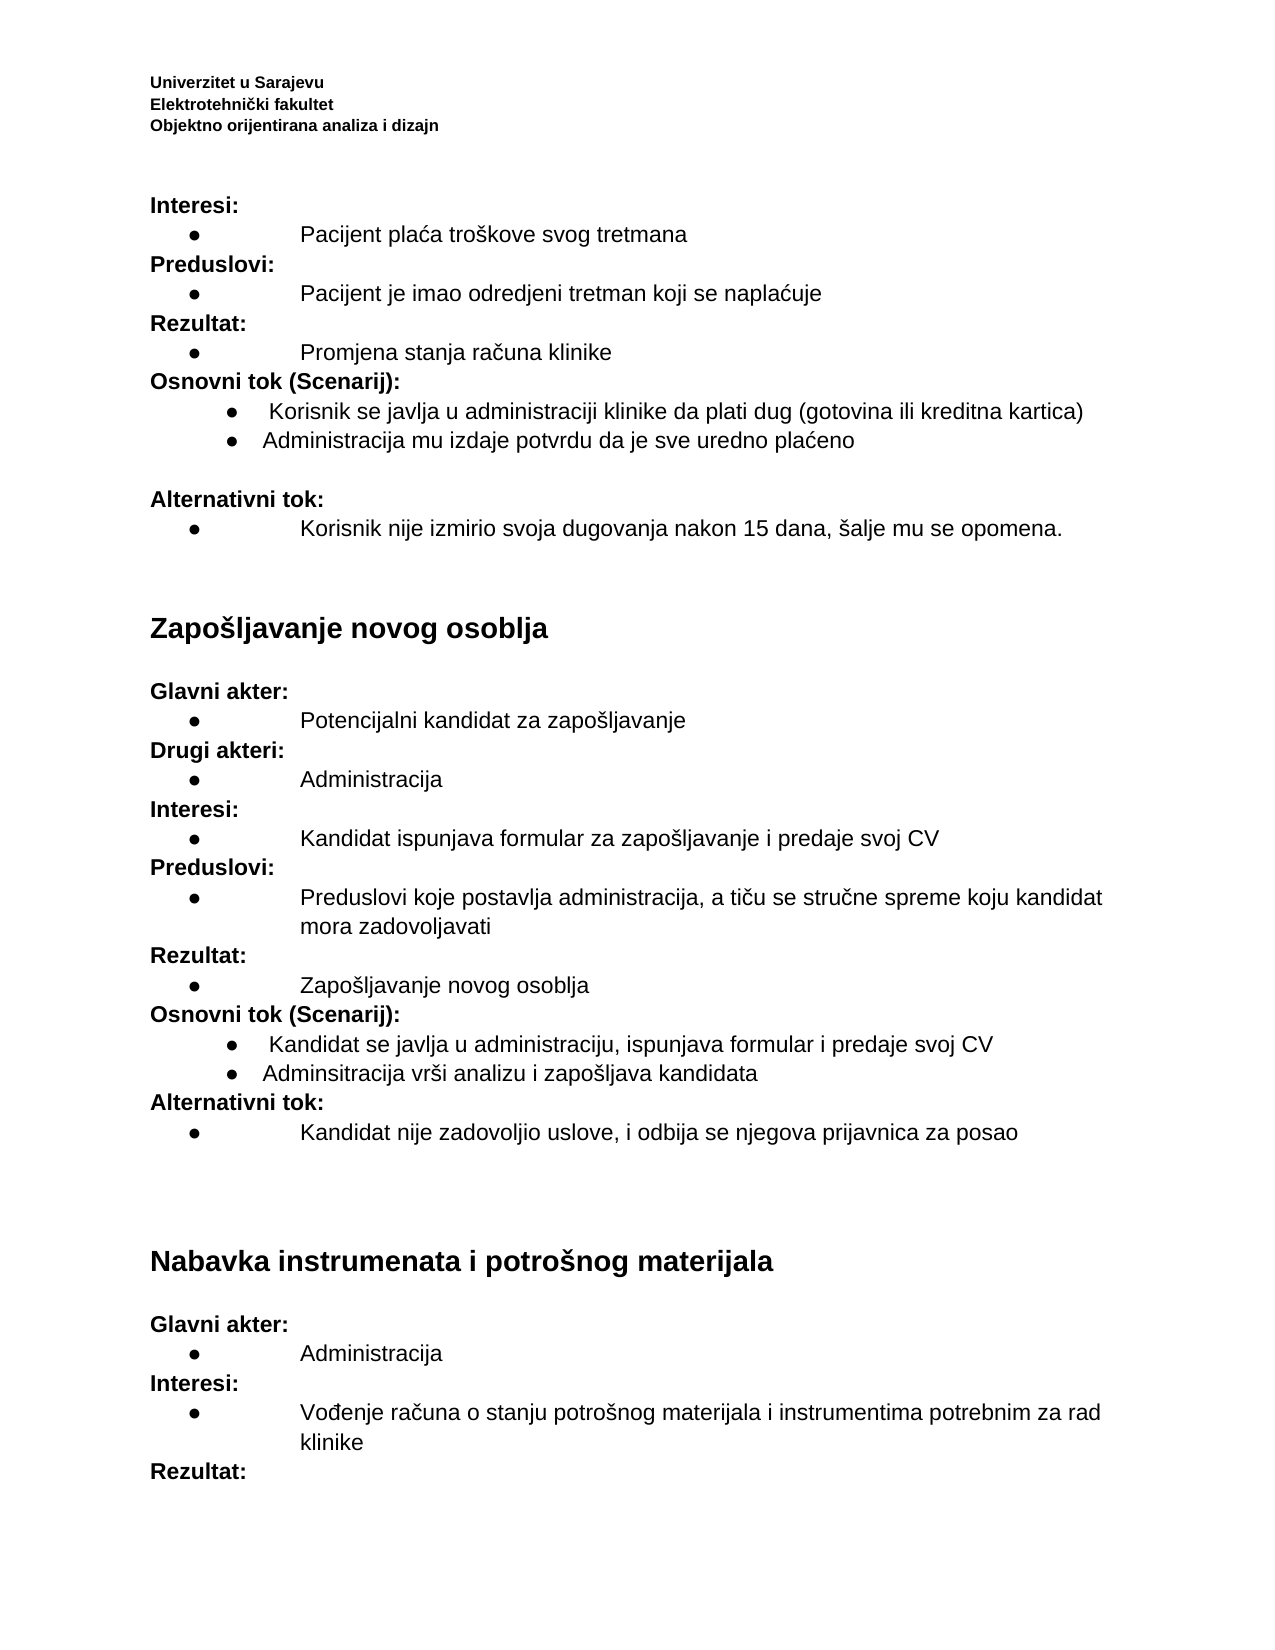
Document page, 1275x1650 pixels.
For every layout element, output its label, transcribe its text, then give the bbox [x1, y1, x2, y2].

list Kandidat se javlja u administraciju, ispunjava formular i predaje svoj CV [187, 1031, 1125, 1057]
text Preduslovi: [150, 855, 1125, 881]
text Alternativni tok: [150, 1090, 1125, 1116]
text Drugi akteri: [150, 738, 1125, 763]
text Interesi: [150, 193, 1125, 218]
text Rezultat: [150, 310, 1125, 336]
list Vođenje računa o stanju potrošnog materijala i instrumentima potrebnim za rad klinike [187, 1400, 1125, 1455]
text Zapošljavanje novog osoblja [150, 612, 1125, 645]
list Pacijent je imao odredjeni tretman koji se naplaćuje [187, 281, 1125, 307]
text Interesi: [150, 1371, 1125, 1396]
list Zapošljavanje novog osoblja [187, 973, 1125, 998]
text Rezultat: [150, 943, 1125, 969]
list Administracija [187, 767, 1125, 793]
list Pacijent plaća troškove svog tretmana [187, 222, 1125, 248]
list Korisnik se javlja u administraciji klinike da plati dug (gotovina ili kreditna kartica) [187, 398, 1125, 424]
text Interesi: [150, 796, 1125, 822]
list Promjena stanja računa klinike [187, 340, 1125, 365]
list Kandidat ispunjava formular za zapošljavanje i predaje svoj CV [187, 826, 1125, 851]
text Osnovni tok (Scenarij): [150, 369, 1125, 395]
list Potencijalni kandidat za zapošljavanje [187, 708, 1125, 734]
text Glavni akter: [150, 679, 1125, 704]
list Kandidat nije zadovoljio uslove, i odbija se njegova prijavnica za posao [187, 1119, 1125, 1145]
text Glavni akter: [150, 1312, 1125, 1337]
text Preduslovi: [150, 252, 1125, 277]
list Preduslovi koje postavlja administracija, a tiču se stručne spreme koju kandidat mora zadovoljavati [187, 884, 1125, 939]
list Administracija mu izdaje potvrdu da je sve uredno plaćeno [187, 428, 1125, 453]
list Korisnik nije izmirio svoja dugovanja nakon 15 dana, šalje mu se opomena. [187, 516, 1125, 542]
list Adminsitracija vrši analizu i zapošljava kandidata [187, 1061, 1125, 1086]
text Nabavka instrumenata i potrošnog materijala [150, 1245, 1125, 1278]
list Administracija [187, 1341, 1125, 1367]
text Osnovni tok (Scenarij): [150, 1002, 1125, 1028]
text Rezultat: [150, 1459, 1125, 1484]
text Alternativni tok: [150, 487, 1125, 512]
